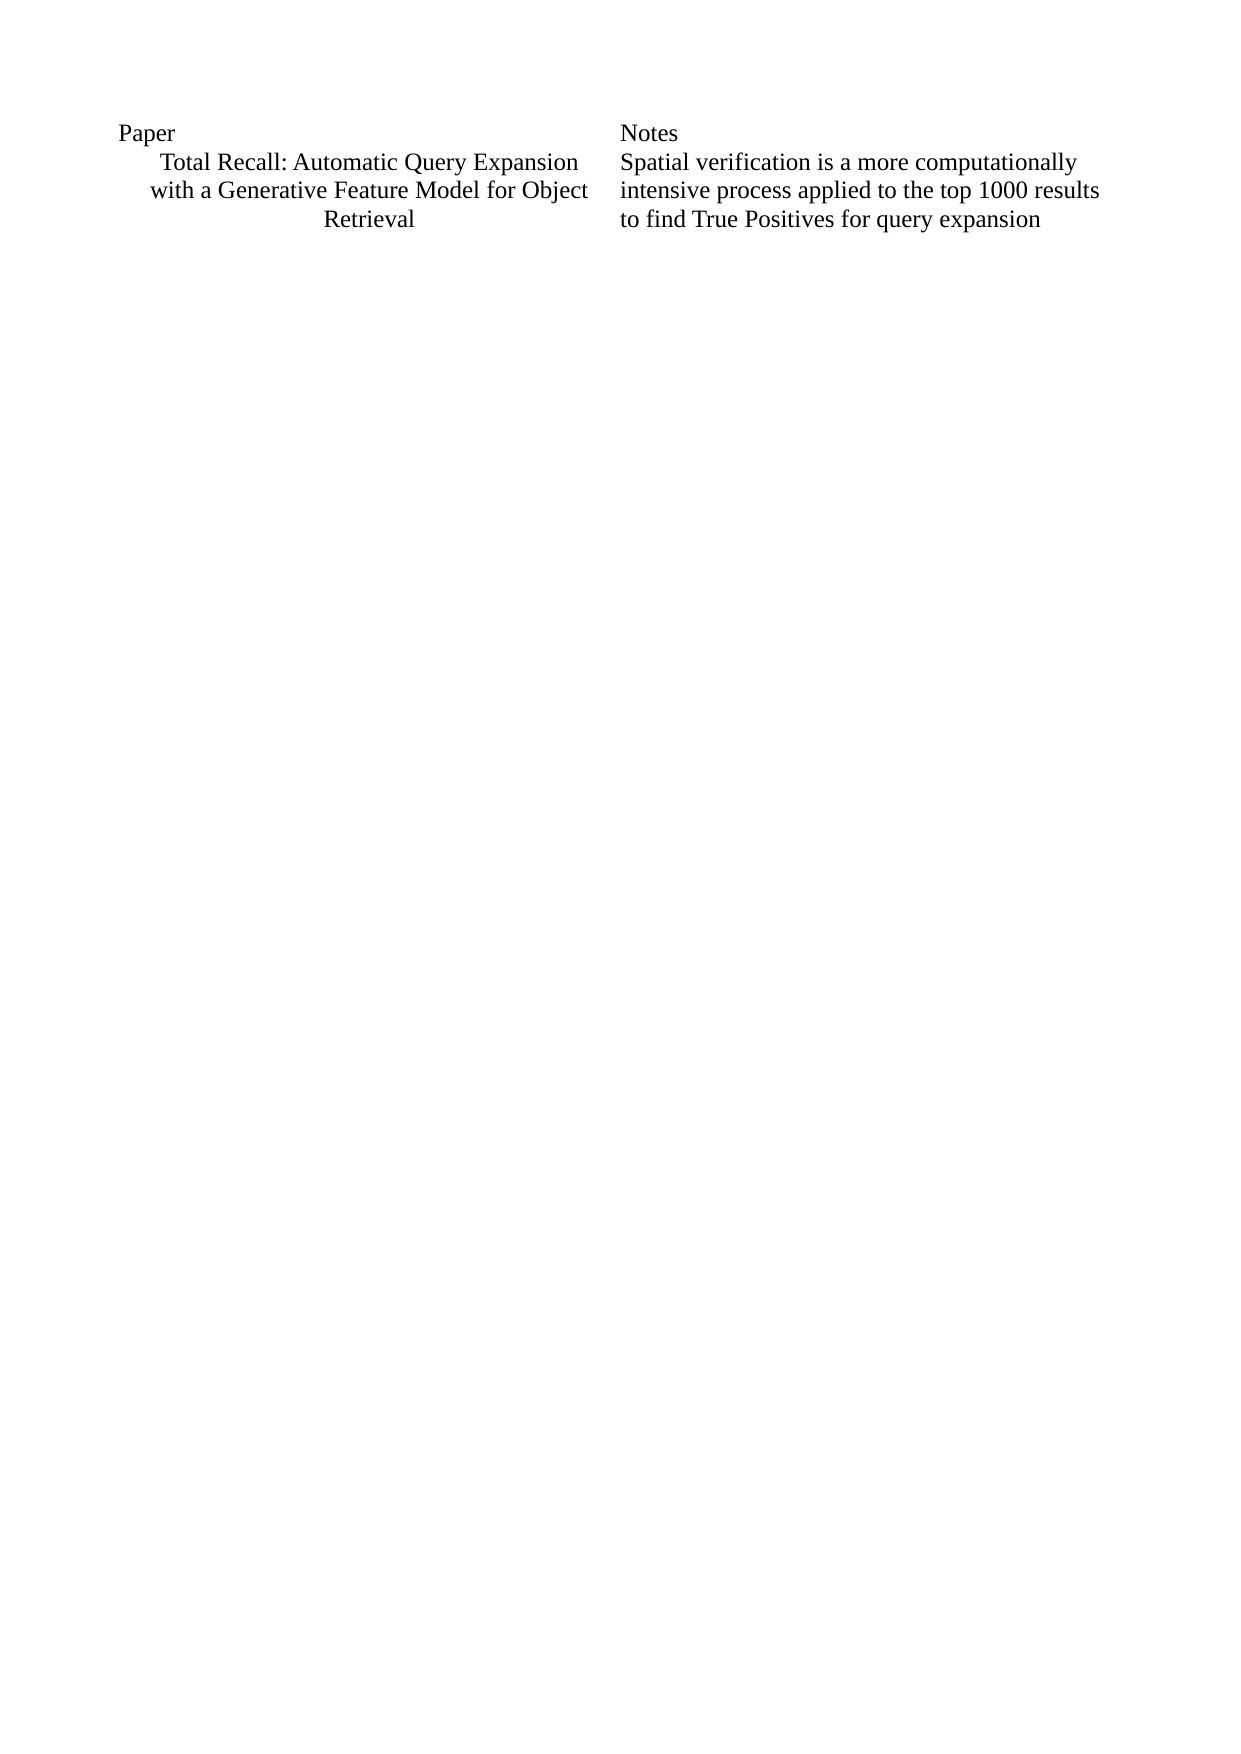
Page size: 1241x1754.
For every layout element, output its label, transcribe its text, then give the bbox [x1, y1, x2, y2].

table_header Notes [620, 118, 1122, 147]
table_cell Total Recall: Automatic Query Expansion with a Generative Feature Model for Object Retrieval [118, 147, 620, 262]
table_cell [620, 319, 1122, 348]
table_cell [118, 348, 620, 377]
table_cell [620, 291, 1122, 319]
table_cell Spatial verification is a more computationally intensive process applied to the top 1000 results to find True Positives for query expansion [620, 147, 1122, 262]
table_cell [118, 319, 620, 348]
table_cell [620, 348, 1122, 377]
table_cell [118, 262, 620, 291]
table_cell [118, 377, 620, 406]
table_cell [620, 262, 1122, 291]
table_cell [118, 291, 620, 319]
table_header Paper [118, 118, 620, 147]
table_cell [620, 377, 1122, 406]
